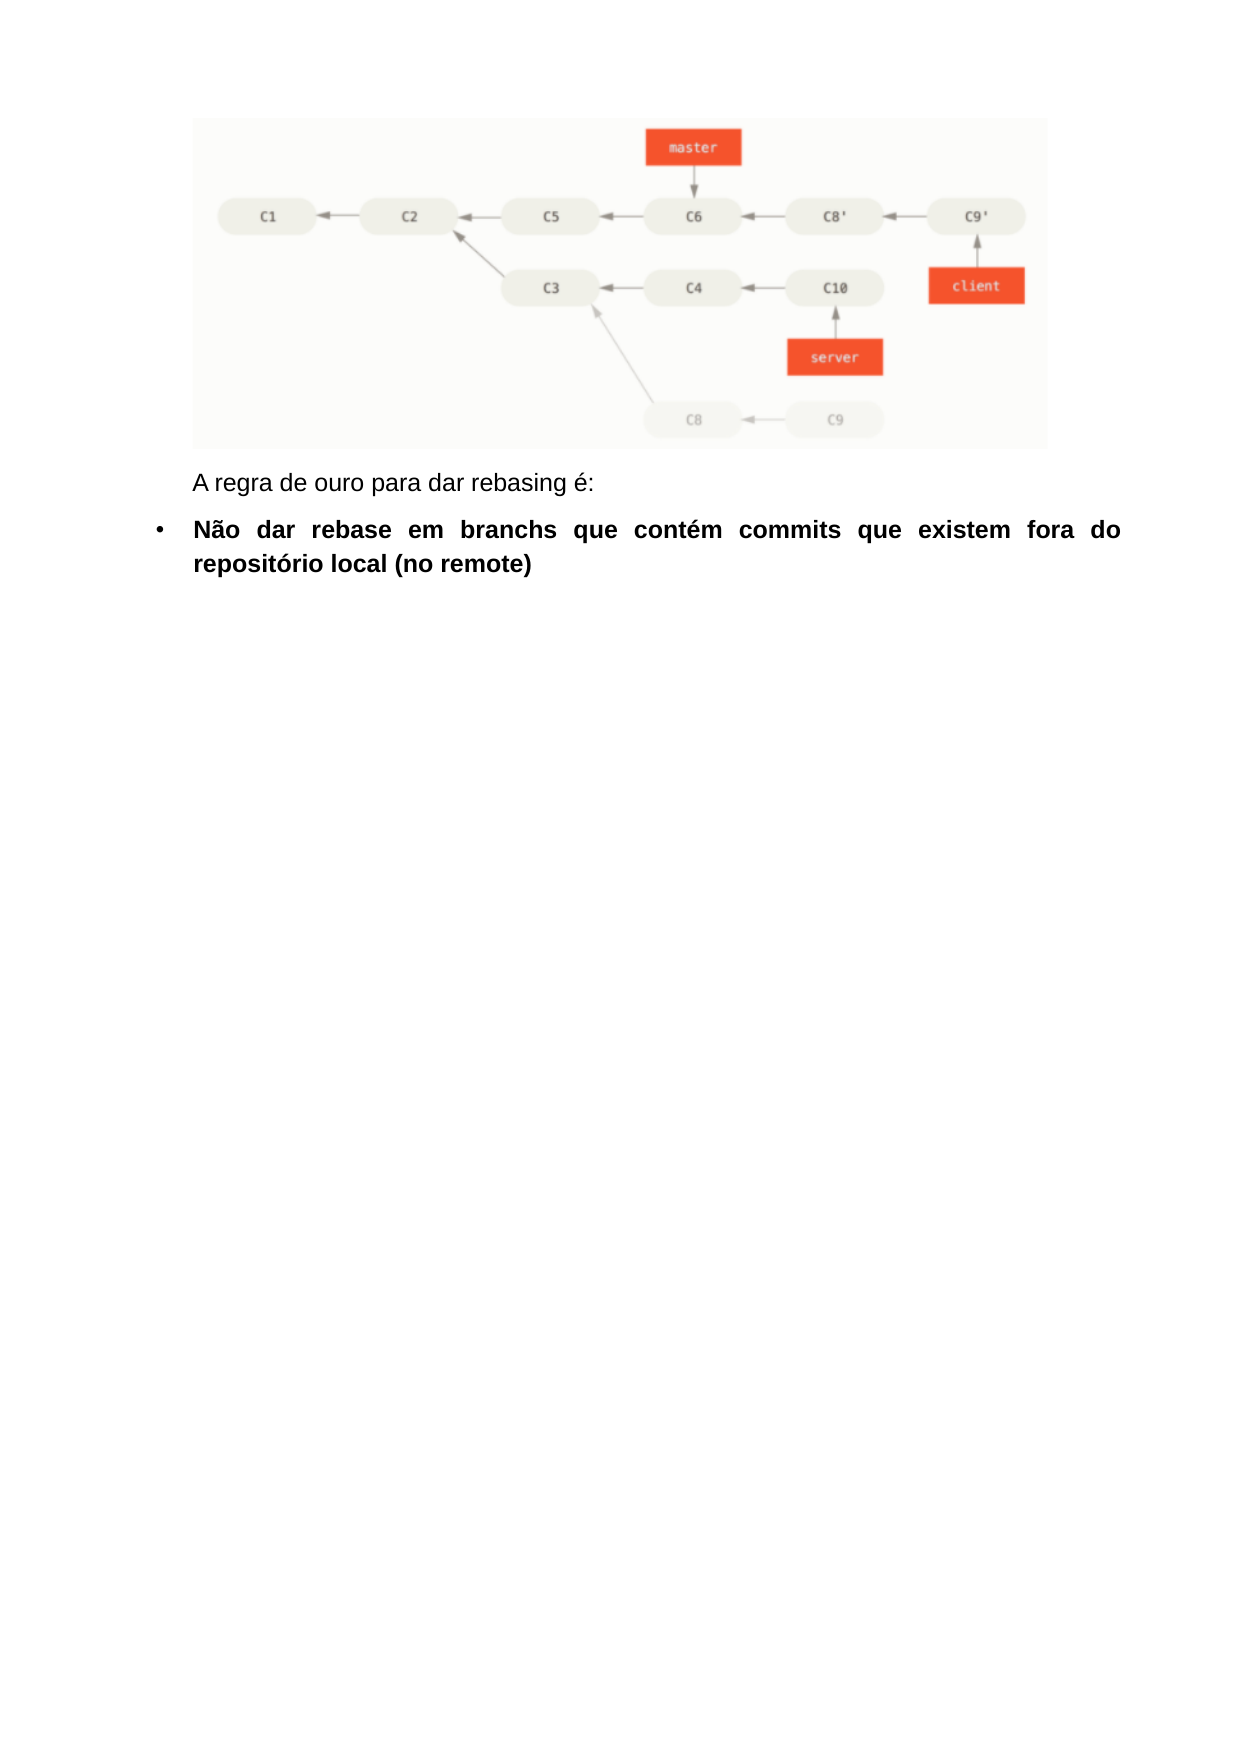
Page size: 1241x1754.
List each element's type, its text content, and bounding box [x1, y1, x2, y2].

text A regra de ouro para dar rebasing é: [118, 468, 1122, 497]
list Não dar rebase em branchs que contém commits que existem fora do repositório local (no remote) [156, 516, 1122, 577]
picture [192, 118, 1048, 449]
